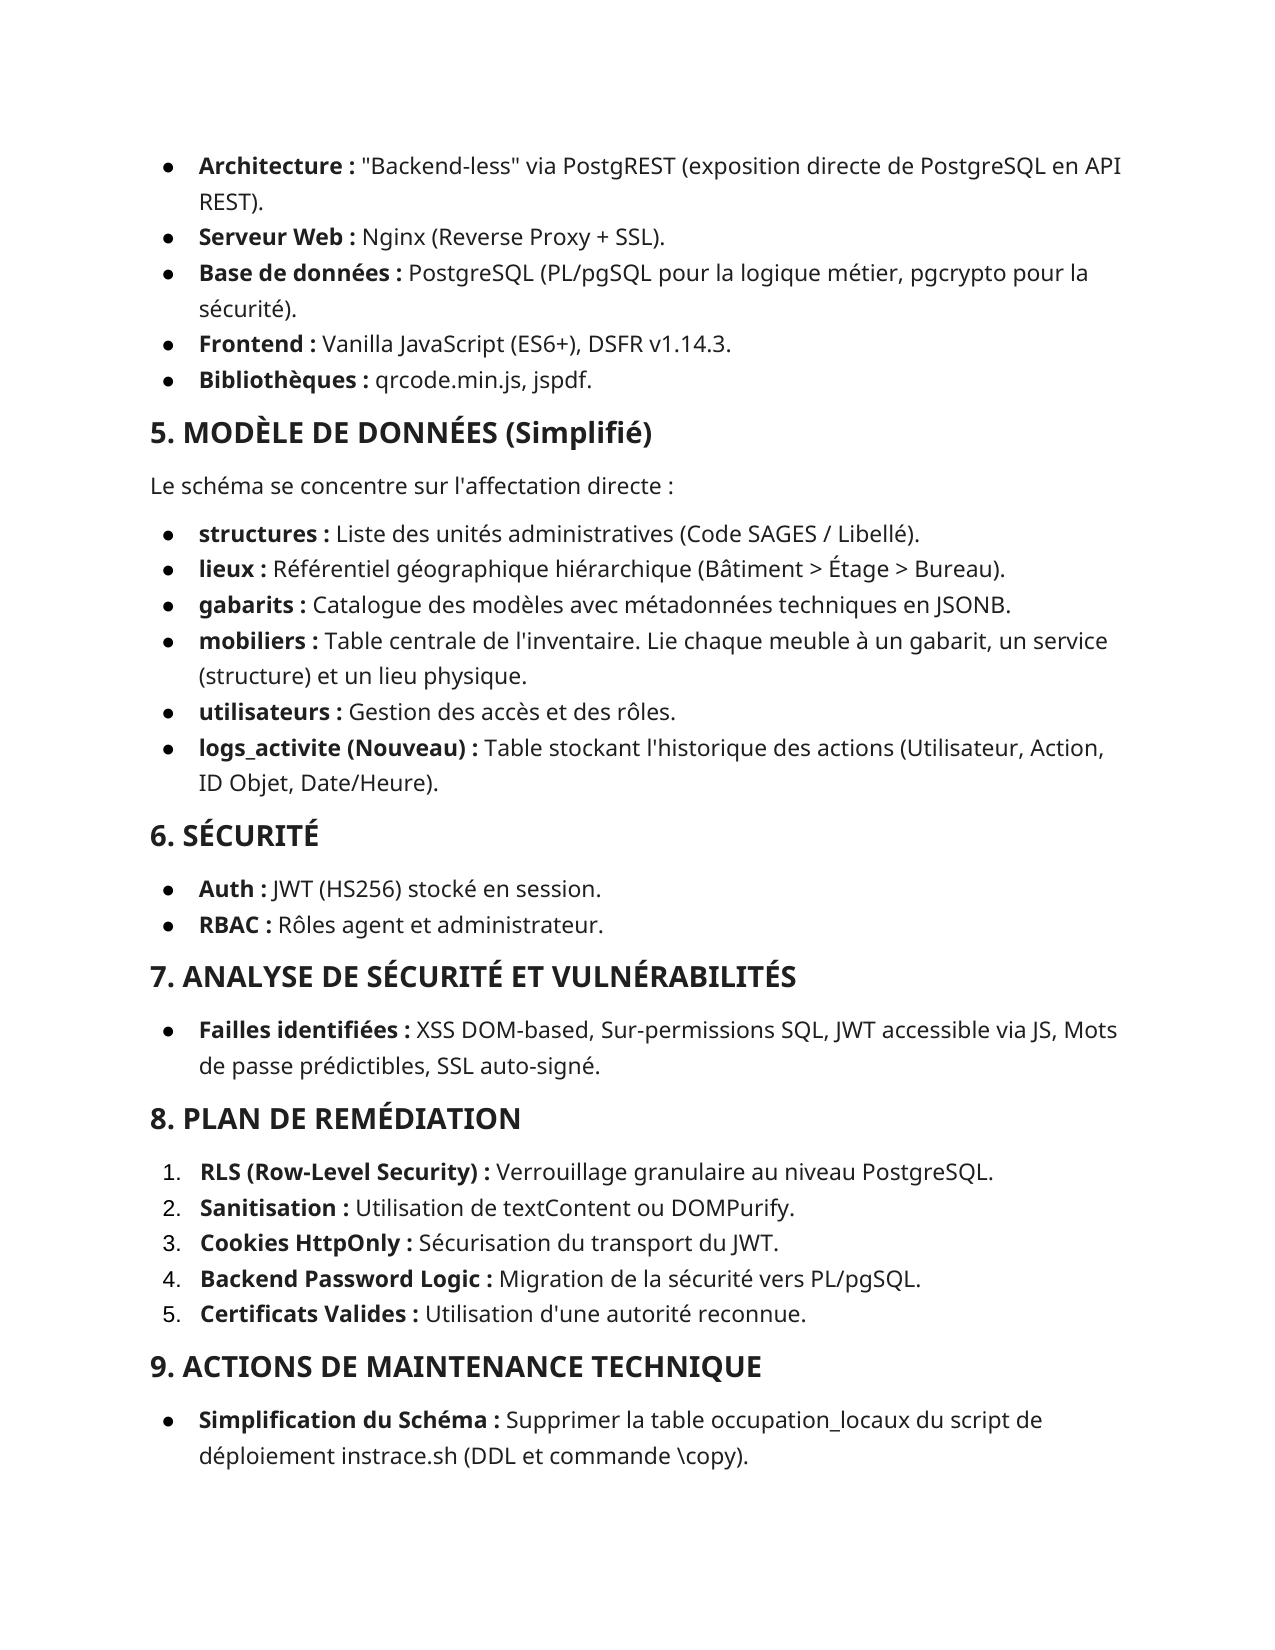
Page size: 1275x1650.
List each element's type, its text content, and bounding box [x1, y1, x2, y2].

list Frontend : Vanilla JavaScript (ES6+), DSFR v1.14.3. [161, 328, 1125, 359]
list utilisateurs : Gestion des accès et des rôles. [161, 696, 1125, 727]
list structures : Liste des unités administratives (Code SAGES / Libellé). [161, 518, 1125, 549]
list Cookies HttpOnly : Sécurisation du transport du JWT. [162, 1227, 1125, 1258]
list Failles identifiées : XSS DOM-based, Sur-permissions SQL, JWT accessible via JS, Mots de passe prédictibles, SSL auto-signé. [161, 1014, 1125, 1081]
list logs_activite (Nouveau) : Table stockant l'historique des actions (Utilisateur, Action, ID Objet, Date/Heure). [161, 731, 1125, 798]
list gabarits : Catalogue des modèles avec métadonnées techniques en JSONB. [161, 589, 1125, 620]
list Base de données : PostgreSQL (PL/pgSQL pour la logique métier, pgcrypto pour la sécurité). [161, 257, 1125, 324]
list RBAC : Rôles agent et administrateur. [161, 908, 1125, 940]
subtitle 8. PLAN DE REMÉDIATION [150, 1098, 1125, 1138]
list Sanitisation : Utilisation de textContent ou DOMPurify. [162, 1191, 1125, 1223]
list RLS (Row-Level Security) : Verrouillage granulaire au niveau PostgreSQL. [162, 1156, 1125, 1187]
subtitle 9. ACTIONS DE MAINTENANCE TECHNIQUE [150, 1346, 1125, 1386]
list Auth : JWT (HS256) stocké en session. [161, 873, 1125, 904]
list Certificats Valides : Utilisation d'une autorité reconnue. [162, 1298, 1125, 1329]
list lieux : Référentiel géographique hiérarchique (Bâtiment > Étage > Bureau). [161, 553, 1125, 584]
list Architecture : "Backend-less" via PostgREST (exposition directe de PostgreSQL en API REST). [161, 150, 1125, 217]
subtitle 6. SÉCURITÉ [150, 815, 1125, 855]
list Serveur Web : Nginx (Reverse Proxy + SSL). [161, 221, 1125, 252]
subtitle 5. MODÈLE DE DONNÉES (Simplifié) [150, 412, 1125, 452]
subtitle 7. ANALYSE DE SÉCURITÉ ET VULNÉRABILITÉS [150, 957, 1125, 996]
text Le schéma se concentre sur l'affectation directe : [150, 469, 1125, 501]
list mobiliers : Table centrale de l'inventaire. Lie chaque meuble à un gabarit, un service (structure) et un lieu physique. [161, 624, 1125, 691]
list Simplification du Schéma : Supprimer la table occupation_locaux du script de déploiement instrace.sh (DDL et commande \copy). [161, 1404, 1125, 1471]
list Backend Password Logic : Migration de la sécurité vers PL/pgSQL. [162, 1263, 1125, 1294]
list Bibliothèques : qrcode.min.js, jspdf. [161, 364, 1125, 395]
